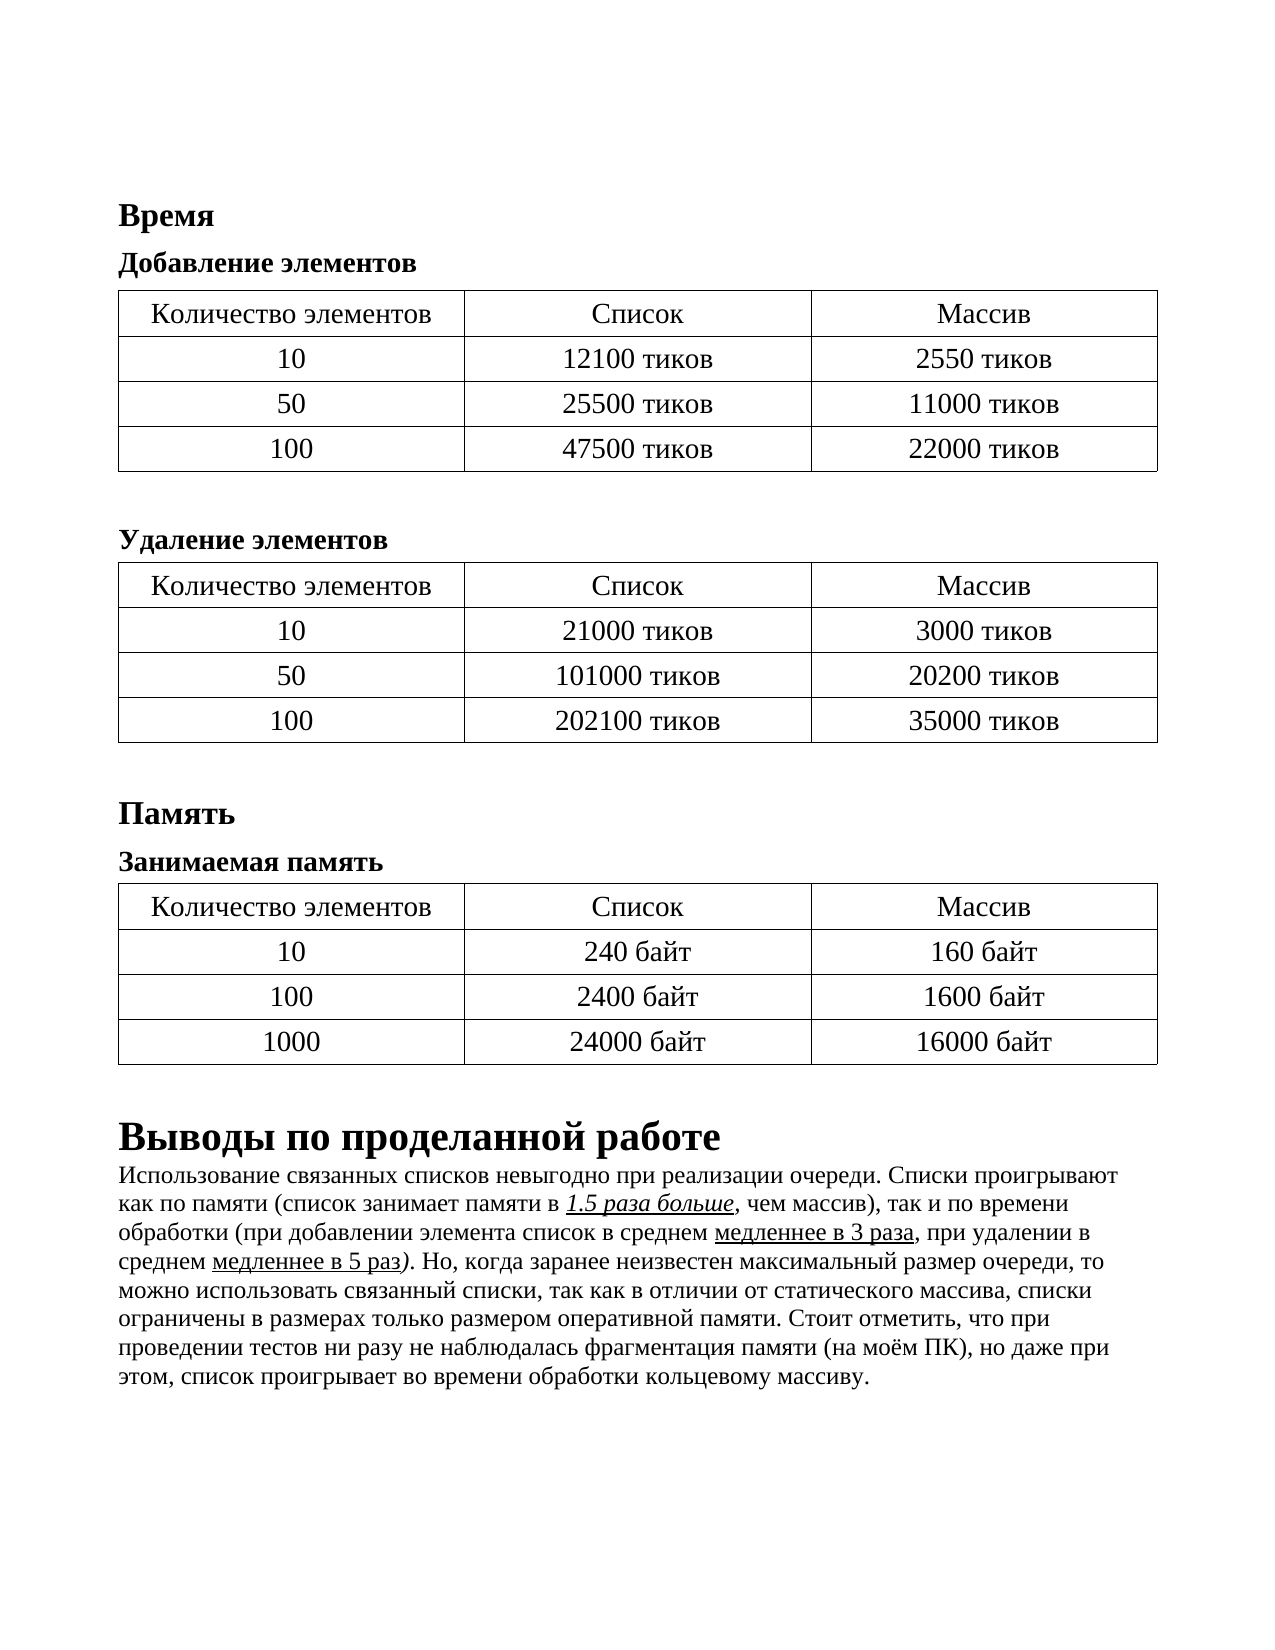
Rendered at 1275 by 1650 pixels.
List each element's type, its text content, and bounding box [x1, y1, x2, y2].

text Добавление элементов [118, 245, 1157, 278]
table_cell 100 [119, 427, 464, 471]
table_cell 1000 [119, 1020, 464, 1064]
text Выводы по проделанной работе [118, 1112, 1157, 1160]
table_header Количество элементов [119, 884, 464, 928]
table_cell 20200 тиков [812, 653, 1157, 697]
table_cell 11000 тиков [812, 382, 1157, 426]
table_cell 3000 тиков [812, 608, 1157, 652]
table_cell 10 [119, 337, 464, 381]
table_cell 240 байт [465, 930, 811, 973]
table_cell 21000 тиков [465, 608, 811, 652]
table_header Список [465, 884, 811, 928]
table_header Список [465, 291, 811, 336]
table_cell 25500 тиков [465, 382, 811, 426]
table_cell 47500 тиков [465, 427, 811, 471]
table_cell 2400 байт [465, 975, 811, 1019]
table_cell 16000 байт [812, 1020, 1157, 1064]
table_cell 10 [119, 608, 464, 652]
table_header Массив [812, 563, 1157, 607]
text Использование связанных списков невыгодно при реализации очереди. Списки проигрывают как по памяти (список занимает памяти в 1.5 раза больше, чем массив), так и по времени обработки (при добавлении элемента список в среднем медленнее в 3 раза, при удалении в среднем медленнее в 5 раз). Но, когда заранее неизвестен максимальный размер очереди, то можно использовать связанный списки, так как в отличии от статического массива, списки ограничены в размерах только размером оперативной памяти. Стоит отметить, что при проведении тестов ни разу не наблюдалась фрагментация памяти (на моём ПК), но даже при этом, список проигрывает во времени обработки кольцевому массиву. [118, 1160, 1157, 1390]
table_cell 160 байт [812, 930, 1157, 973]
table_cell 101000 тиков [465, 653, 811, 697]
table_header Количество элементов [119, 291, 464, 336]
table_header Количество элементов [119, 563, 464, 607]
table_cell 100 [119, 698, 464, 742]
text Время [118, 195, 1157, 233]
table_cell 1600 байт [812, 975, 1157, 1019]
table_cell 10 [119, 930, 464, 973]
text Память [118, 794, 1157, 832]
table_header Список [465, 563, 811, 607]
table_header Массив [812, 291, 1157, 336]
text Удаление элементов [118, 522, 1157, 556]
table_cell 100 [119, 975, 464, 1019]
table_cell 22000 тиков [812, 427, 1157, 471]
table_cell 50 [119, 382, 464, 426]
table_cell 35000 тиков [812, 698, 1157, 742]
text Занимаемая память [118, 844, 1157, 877]
table_cell 12100 тиков [465, 337, 811, 381]
table_cell 202100 тиков [465, 698, 811, 742]
table_cell 50 [119, 653, 464, 697]
table_cell 24000 байт [465, 1020, 811, 1064]
table_header Массив [812, 884, 1157, 928]
table_cell 2550 тиков [812, 337, 1157, 381]
